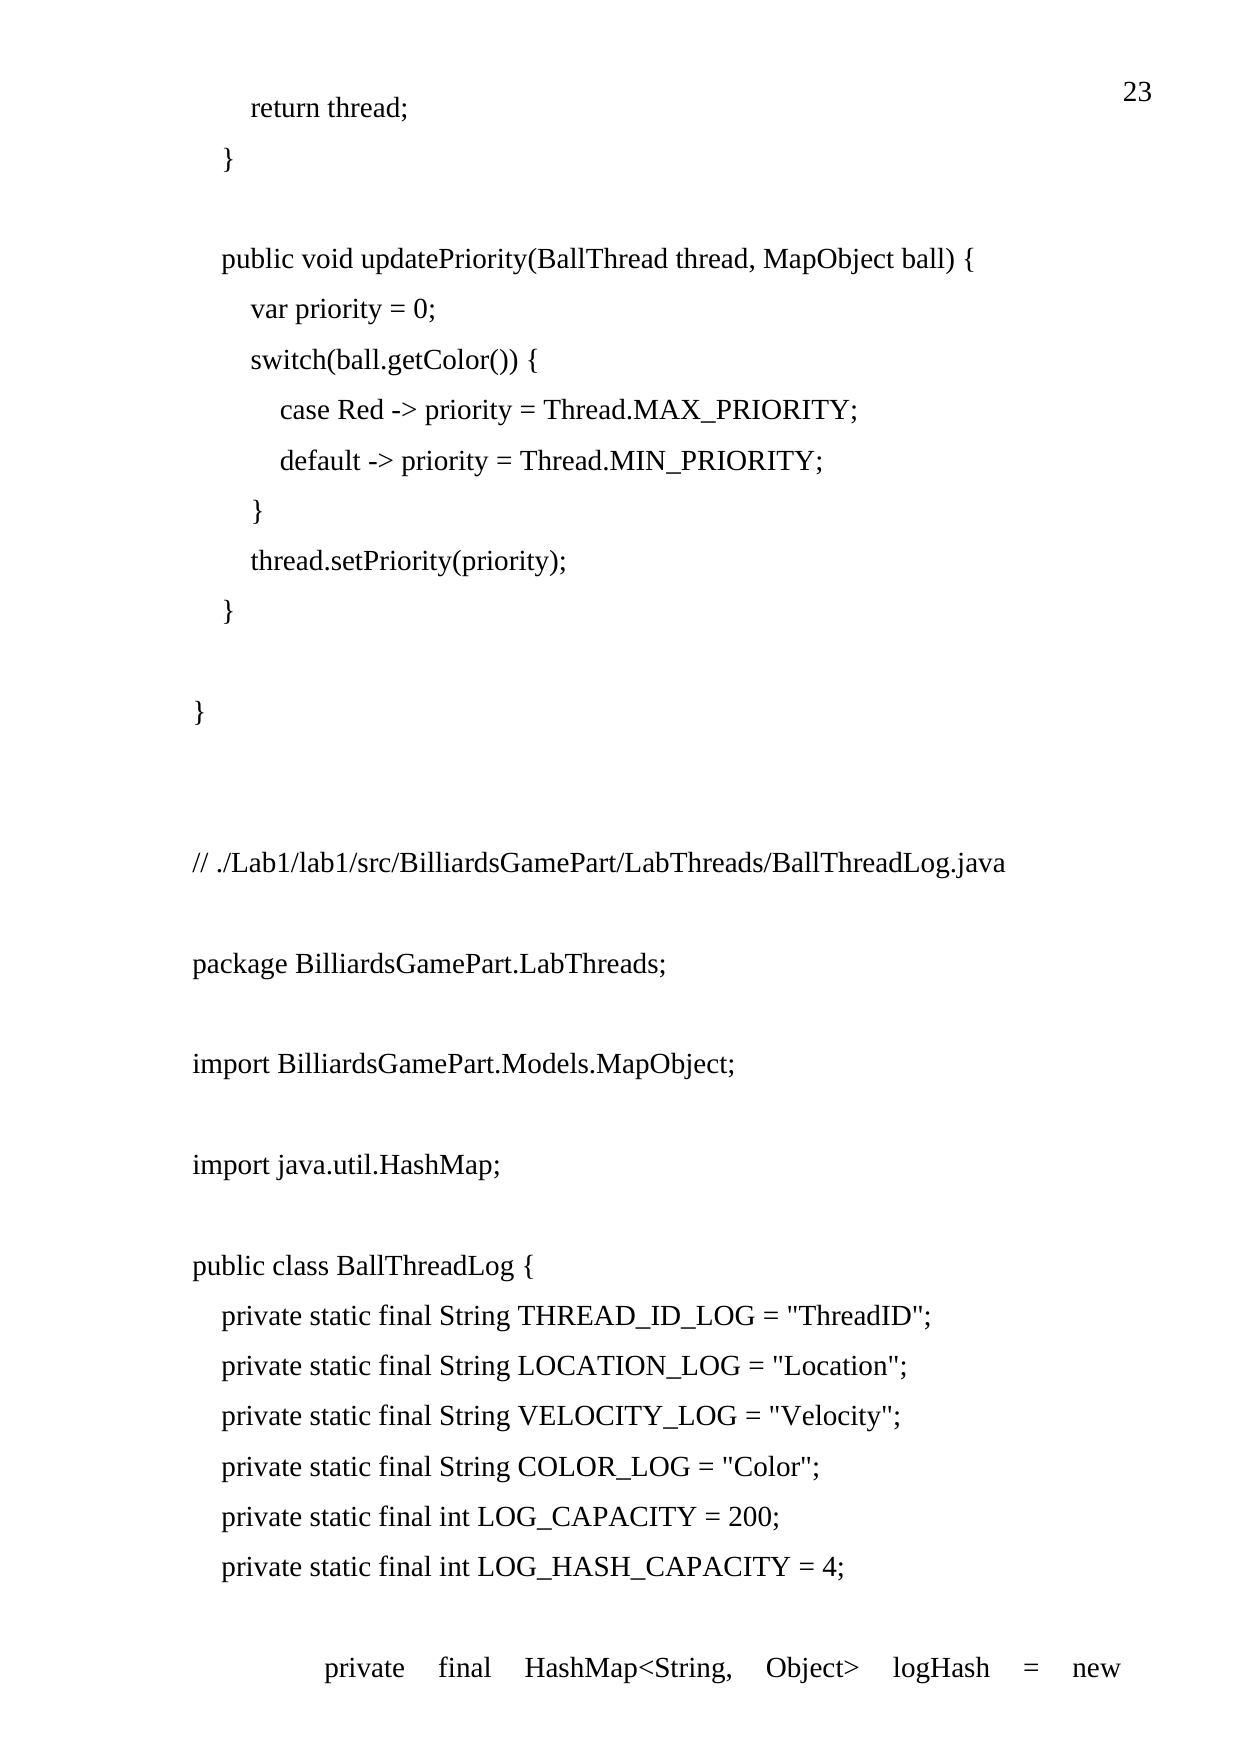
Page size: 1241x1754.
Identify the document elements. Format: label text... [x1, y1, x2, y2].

text private static final String LOCATION_LOG = "Location"; [118, 1348, 1122, 1382]
text thread.setPriority(priority); [118, 543, 1122, 577]
text import java.util.HashMap; [118, 1147, 1122, 1181]
text } [118, 593, 1122, 627]
text default -> priority = Thread.MIN_PRIORITY; [118, 443, 1122, 476]
text } [118, 493, 1122, 526]
text private static final String THREAD_ID_LOG = "ThreadID"; [118, 1298, 1122, 1331]
text import BilliardsGamePart.Models.MapObject; [118, 1046, 1122, 1080]
text package BilliardsGamePart.LabThreads; [118, 946, 1122, 979]
text return thread; [118, 90, 1122, 124]
text private static final String VELOCITY_LOG = "Velocity"; [118, 1398, 1122, 1432]
text public class BallThreadLog { [118, 1248, 1122, 1281]
text // ./Lab1/lab1/src/BilliardsGamePart/LabThreads/BallThreadLog.java [118, 845, 1122, 879]
text private static final int LOG_CAPACITY = 200; [118, 1499, 1122, 1533]
text private static final int LOG_HASH_CAPACITY = 4; [118, 1549, 1122, 1583]
text private final HashMap<String, Object> logHash = new [118, 1650, 1122, 1684]
text switch(ball.getColor()) { [118, 342, 1122, 376]
text } [118, 694, 1122, 728]
text } [118, 141, 1122, 174]
text public void updatePriority(BallThread thread, MapObject ball) { [118, 241, 1122, 275]
text private static final String COLOR_LOG = "Color"; [118, 1449, 1122, 1482]
text case Red -> priority = Thread.MAX_PRIORITY; [118, 392, 1122, 426]
text var priority = 0; [118, 292, 1122, 325]
